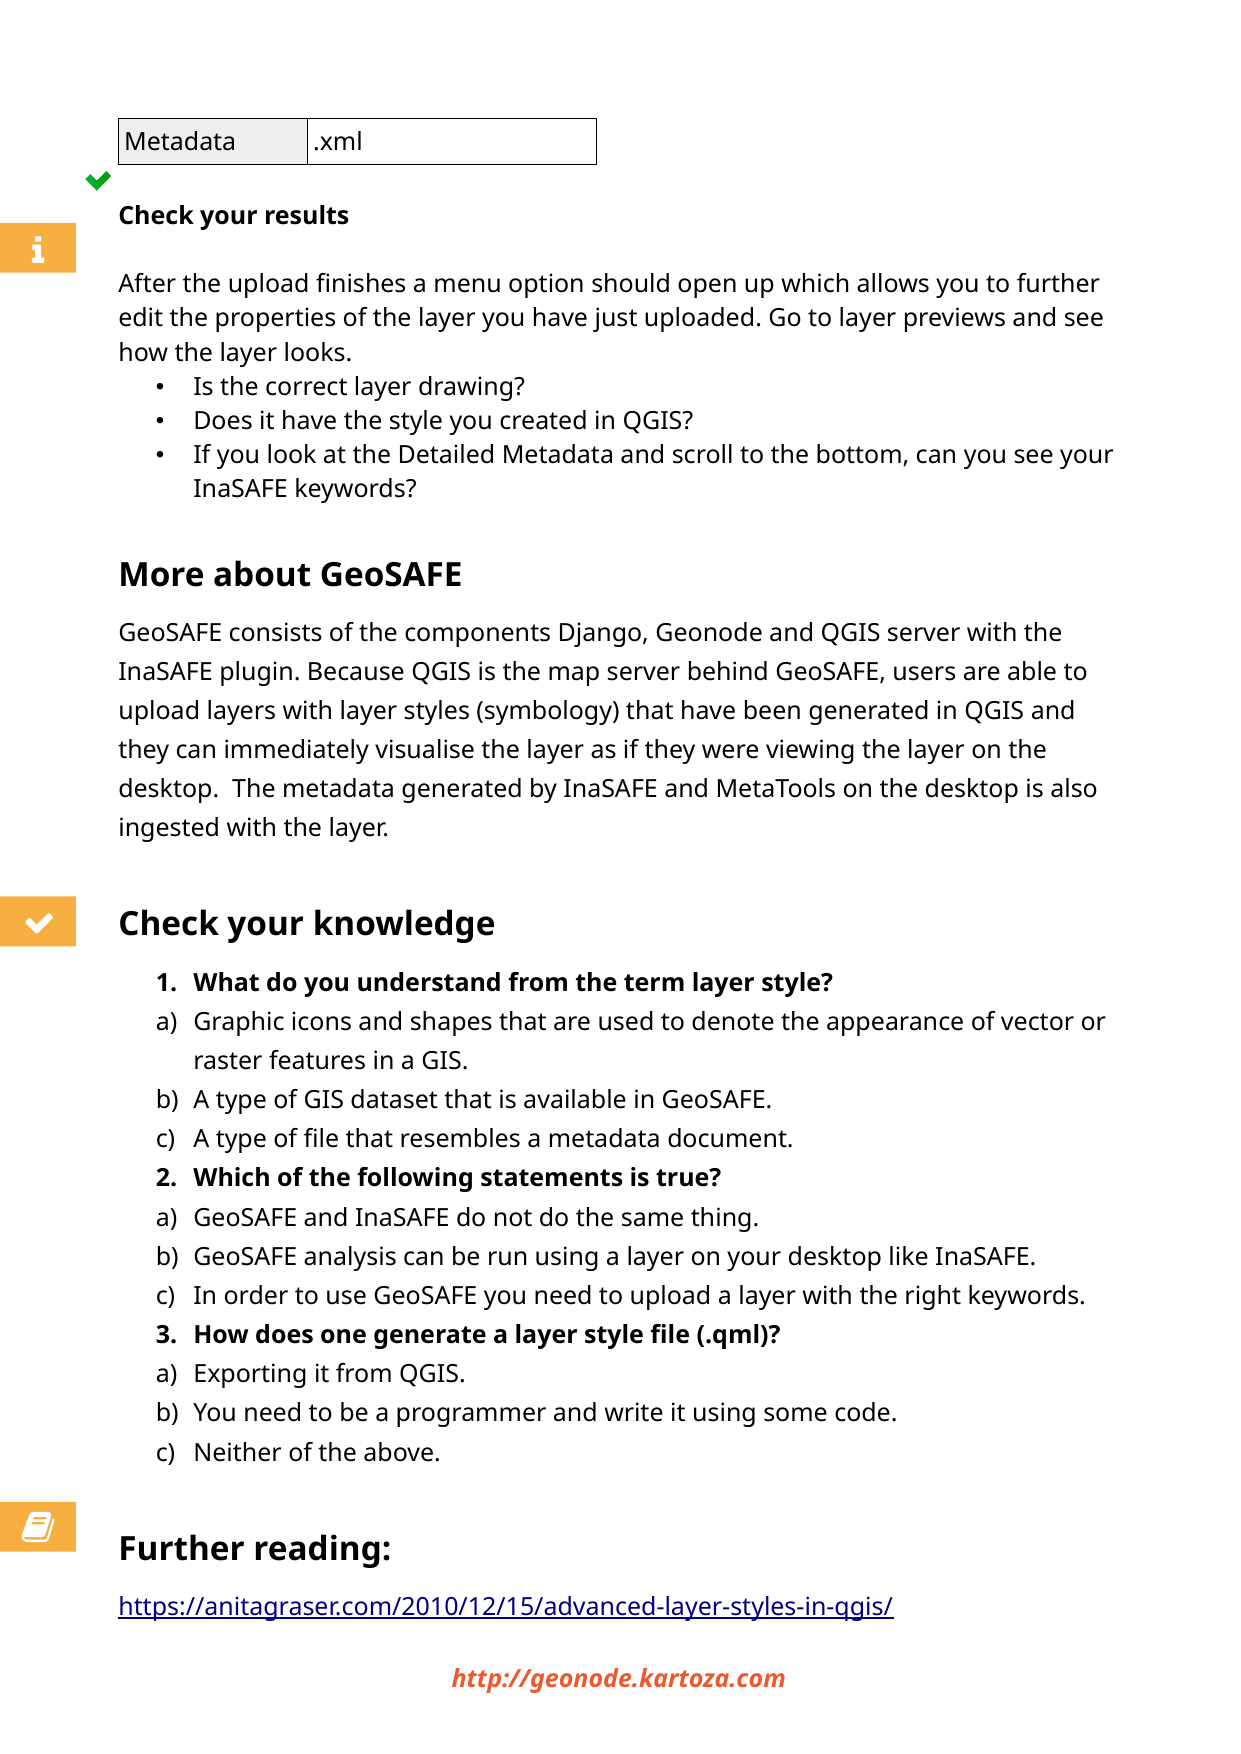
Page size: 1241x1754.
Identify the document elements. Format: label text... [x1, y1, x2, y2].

subtitle Further reading: [118, 1524, 1122, 1570]
text After the upload finishes a menu option should open up which allows you to further edit the properties of the layer you have just uploaded. Go to layer previews and see how the layer looks. [118, 266, 1122, 368]
text https://anitagraser.com/2010/12/15/advanced-layer-styles-in-qgis/ [118, 1588, 1122, 1622]
text GeoSAFE consists of the components Django, Geonode and QGIS server with the InaSAFE plugin. Because QGIS is the map server behind GeoSAFE, users are able to upload layers with layer styles (symbology) that have been generated in QGIS and they can immediately visualise the layer as if they were viewing the layer on the desktop. The metadata generated by InaSAFE and MetaTools on the desktop is also ingested with the layer. [118, 614, 1122, 844]
list A type of file that resembles a metadata document. [156, 1121, 1122, 1155]
list You need to be a programmer and write it using some code. [156, 1395, 1122, 1429]
list Graphic icons and shapes that are used to denote the appearance of vector or raster features in a GIS. [156, 1003, 1122, 1077]
list Is the correct layer drawing? [156, 368, 1122, 402]
list If you look at the Detailed Metadata and scroll to the bottom, can you see your InaSAFE keywords? [156, 436, 1122, 538]
list How does one generate a layer style file (.qml)? [156, 1317, 1122, 1351]
text Check your results [118, 198, 1122, 232]
list What do you understand from the term layer style? [156, 964, 1122, 998]
list Which of the following statements is true? [156, 1160, 1122, 1194]
table_cell Metadata [119, 119, 307, 164]
subtitle Check your knowledge [118, 900, 1122, 946]
list Neither of the above. [156, 1434, 1122, 1468]
list Exporting it from QGIS. [156, 1356, 1122, 1390]
subtitle More about GeoSAFE [118, 550, 1122, 596]
list A type of GIS dataset that is available in GeoSAFE. [156, 1082, 1122, 1116]
list Does it have the style you created in QGIS? [156, 402, 1122, 436]
table_cell .xml [308, 119, 596, 164]
list In order to use GeoSAFE you need to upload a layer with the right keywords. [156, 1277, 1122, 1312]
list GeoSAFE and InaSAFE do not do the same thing. [156, 1199, 1122, 1233]
list GeoSAFE analysis can be run using a layer on your desktop like InaSAFE. [156, 1238, 1122, 1272]
